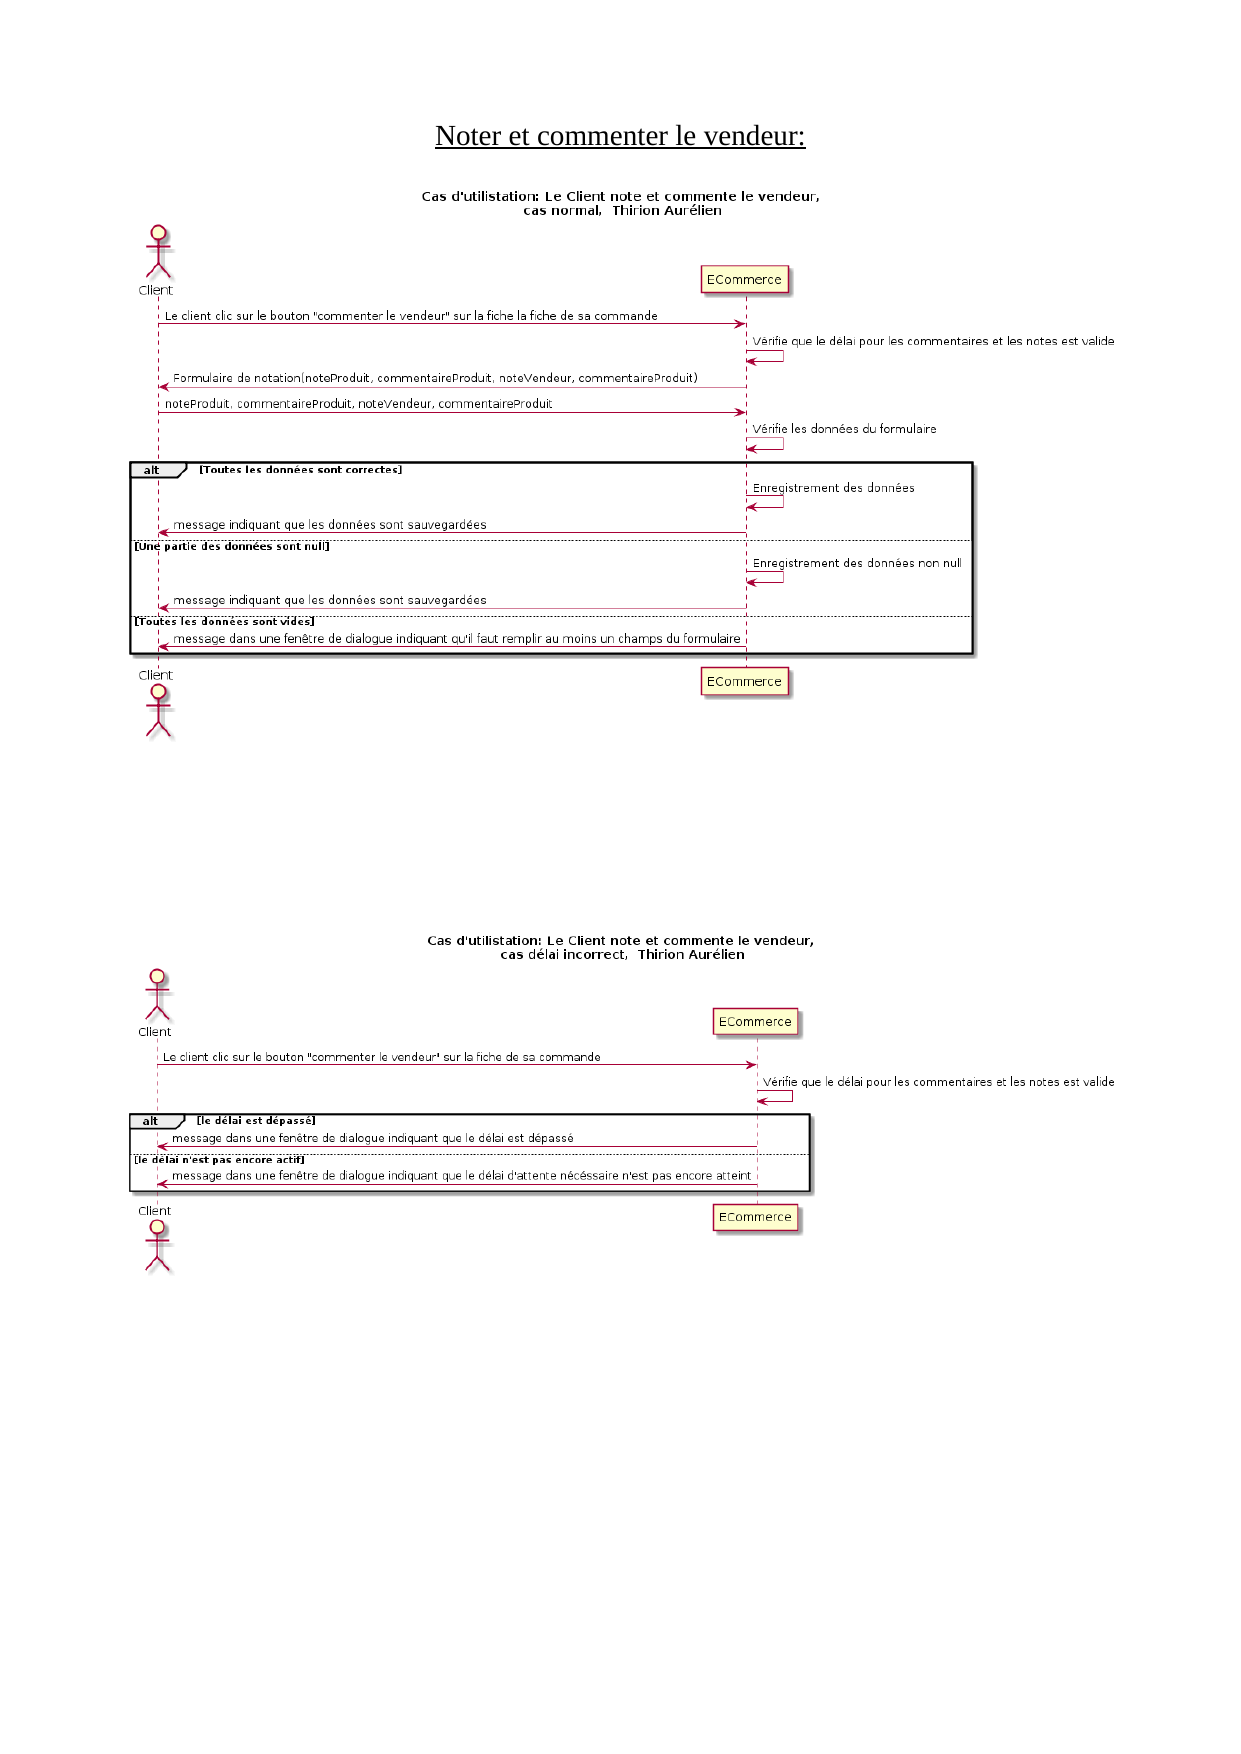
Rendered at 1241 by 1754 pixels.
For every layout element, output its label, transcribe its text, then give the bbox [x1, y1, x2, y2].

picture [118, 925, 1123, 1278]
text Noter et commenter le vendeur: [118, 118, 1122, 152]
picture [118, 180, 1123, 744]
